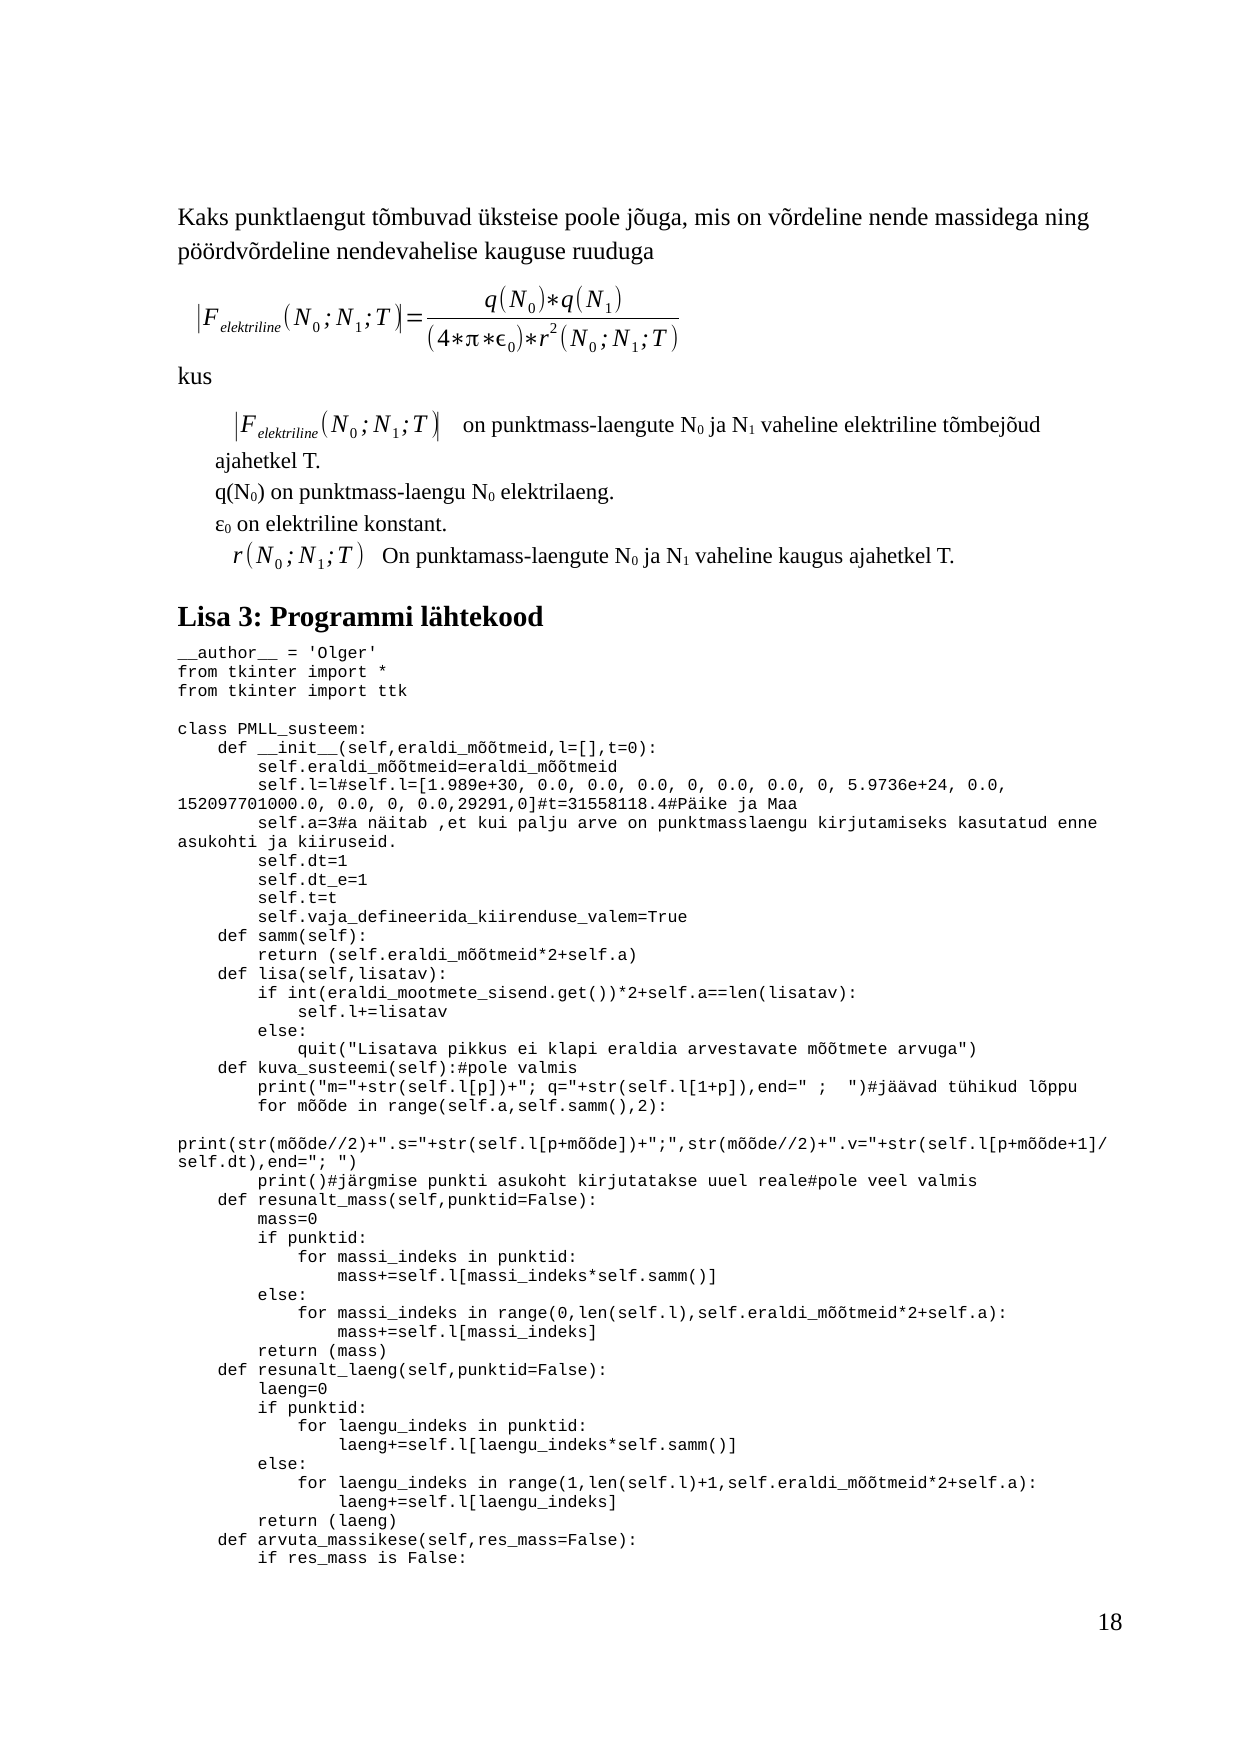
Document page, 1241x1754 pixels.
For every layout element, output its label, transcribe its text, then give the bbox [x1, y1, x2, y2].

text mass=0 [177, 1211, 1122, 1229]
text class PMLL_susteem: [177, 720, 1122, 739]
text if res_mass is False: [177, 1550, 1122, 1569]
text Kaks punktlaengut tõmbuvad üksteise poole jõuga, mis on võrdeline nende massidega ning pöördvõrdeline nendevahelise kauguse ruuduga [177, 167, 1122, 265]
text print()#järgmise punkti asukoht kirjutatakse uuel reale#pole veel valmis [177, 1173, 1122, 1192]
text print("m="+str(self.l[p])+"; q="+str(self.l[1+p]),end=" ; ")#jäävad tühikud lõppu [177, 1079, 1122, 1097]
text for massi_indeks in range(0,len(self.l),self.eraldi_mõõtmeid*2+self.a): [177, 1305, 1122, 1324]
text self.l=l#self.l=[1.989e+30, 0.0, 0.0, 0.0, 0, 0.0, 0.0, 0, 5.9736e+24, 0.0, 152097701000.0, 0.0, 0, 0.0,29291,0]#t=31558118.4#Päike ja Maa [177, 777, 1122, 815]
text mass+=self.l[massi_indeks*self.samm()] [177, 1267, 1122, 1286]
subtitle Lisa 3: Programmi lähtekood [177, 599, 1122, 632]
text else: [177, 1456, 1122, 1474]
text self.t=t [177, 890, 1122, 909]
text def __init__(self,eraldi_mõõtmeid,l=[],t=0): [177, 739, 1122, 758]
text self.dt_e=1 [177, 871, 1122, 890]
text for laengu_indeks in punktid: [177, 1418, 1122, 1437]
text on punktmass-laengute N0 ja N1 vaheline elektriline tõmbejõud ajahetkel T. q(N0) on punktmass-laengu N0 elektrilaeng. ε0 on elektriline konstant. On punktamass-laengute N0 ja N1 vaheline kaugus ajahetkel T. [215, 410, 1122, 573]
text def lisa(self,lisatav): [177, 966, 1122, 984]
text kus [177, 285, 1122, 390]
text print(str(mõõde//2)+".s="+str(self.l[p+mõõde])+";",str(mõõde//2)+".v="+str(self.l[p+mõõde+1]/self.dt),end="; ") [177, 1116, 1122, 1173]
text return (laeng) [177, 1512, 1122, 1531]
text laeng=0 [177, 1380, 1122, 1399]
text for mõõde in range(self.a,self.samm(),2): [177, 1097, 1122, 1116]
text self.a=3#a näitab ,et kui palju arve on punktmasslaengu kirjutamiseks kasutatud enne asukohti ja kiiruseid. [177, 815, 1122, 852]
text for massi_indeks in punktid: [177, 1248, 1122, 1267]
text self.vaja_defineerida_kiirenduse_valem=True [177, 909, 1122, 928]
text __author__ = 'Olger' [177, 645, 1122, 664]
text quit("Lisatava pikkus ei klapi eraldia arvestavate mõõtmete arvuga") [177, 1041, 1122, 1060]
text if int(eraldi_mootmete_sisend.get())*2+self.a==len(lisatav): [177, 984, 1122, 1003]
text from tkinter import ttk [177, 683, 1122, 702]
text else: [177, 1286, 1122, 1305]
text return (self.eraldi_mõõtmeid*2+self.a) [177, 947, 1122, 966]
text def samm(self): [177, 928, 1122, 947]
text from tkinter import * [177, 664, 1122, 683]
text return (mass) [177, 1343, 1122, 1361]
text def arvuta_massikese(self,res_mass=False): [177, 1531, 1122, 1550]
text if punktid: [177, 1399, 1122, 1418]
text for laengu_indeks in range(1,len(self.l)+1,self.eraldi_mõõtmeid*2+self.a): [177, 1474, 1122, 1493]
text laeng+=self.l[laengu_indeks] [177, 1493, 1122, 1512]
text mass+=self.l[massi_indeks] [177, 1324, 1122, 1343]
text self.l+=lisatav [177, 1003, 1122, 1022]
text else: [177, 1022, 1122, 1041]
text self.dt=1 [177, 852, 1122, 871]
text def resunalt_laeng(self,punktid=False): [177, 1361, 1122, 1380]
text def kuva_susteemi(self):#pole valmis [177, 1060, 1122, 1079]
text if punktid: [177, 1229, 1122, 1248]
text self.eraldi_mõõtmeid=eraldi_mõõtmeid [177, 758, 1122, 777]
text def resunalt_mass(self,punktid=False): [177, 1192, 1122, 1211]
text laeng+=self.l[laengu_indeks*self.samm()] [177, 1437, 1122, 1456]
